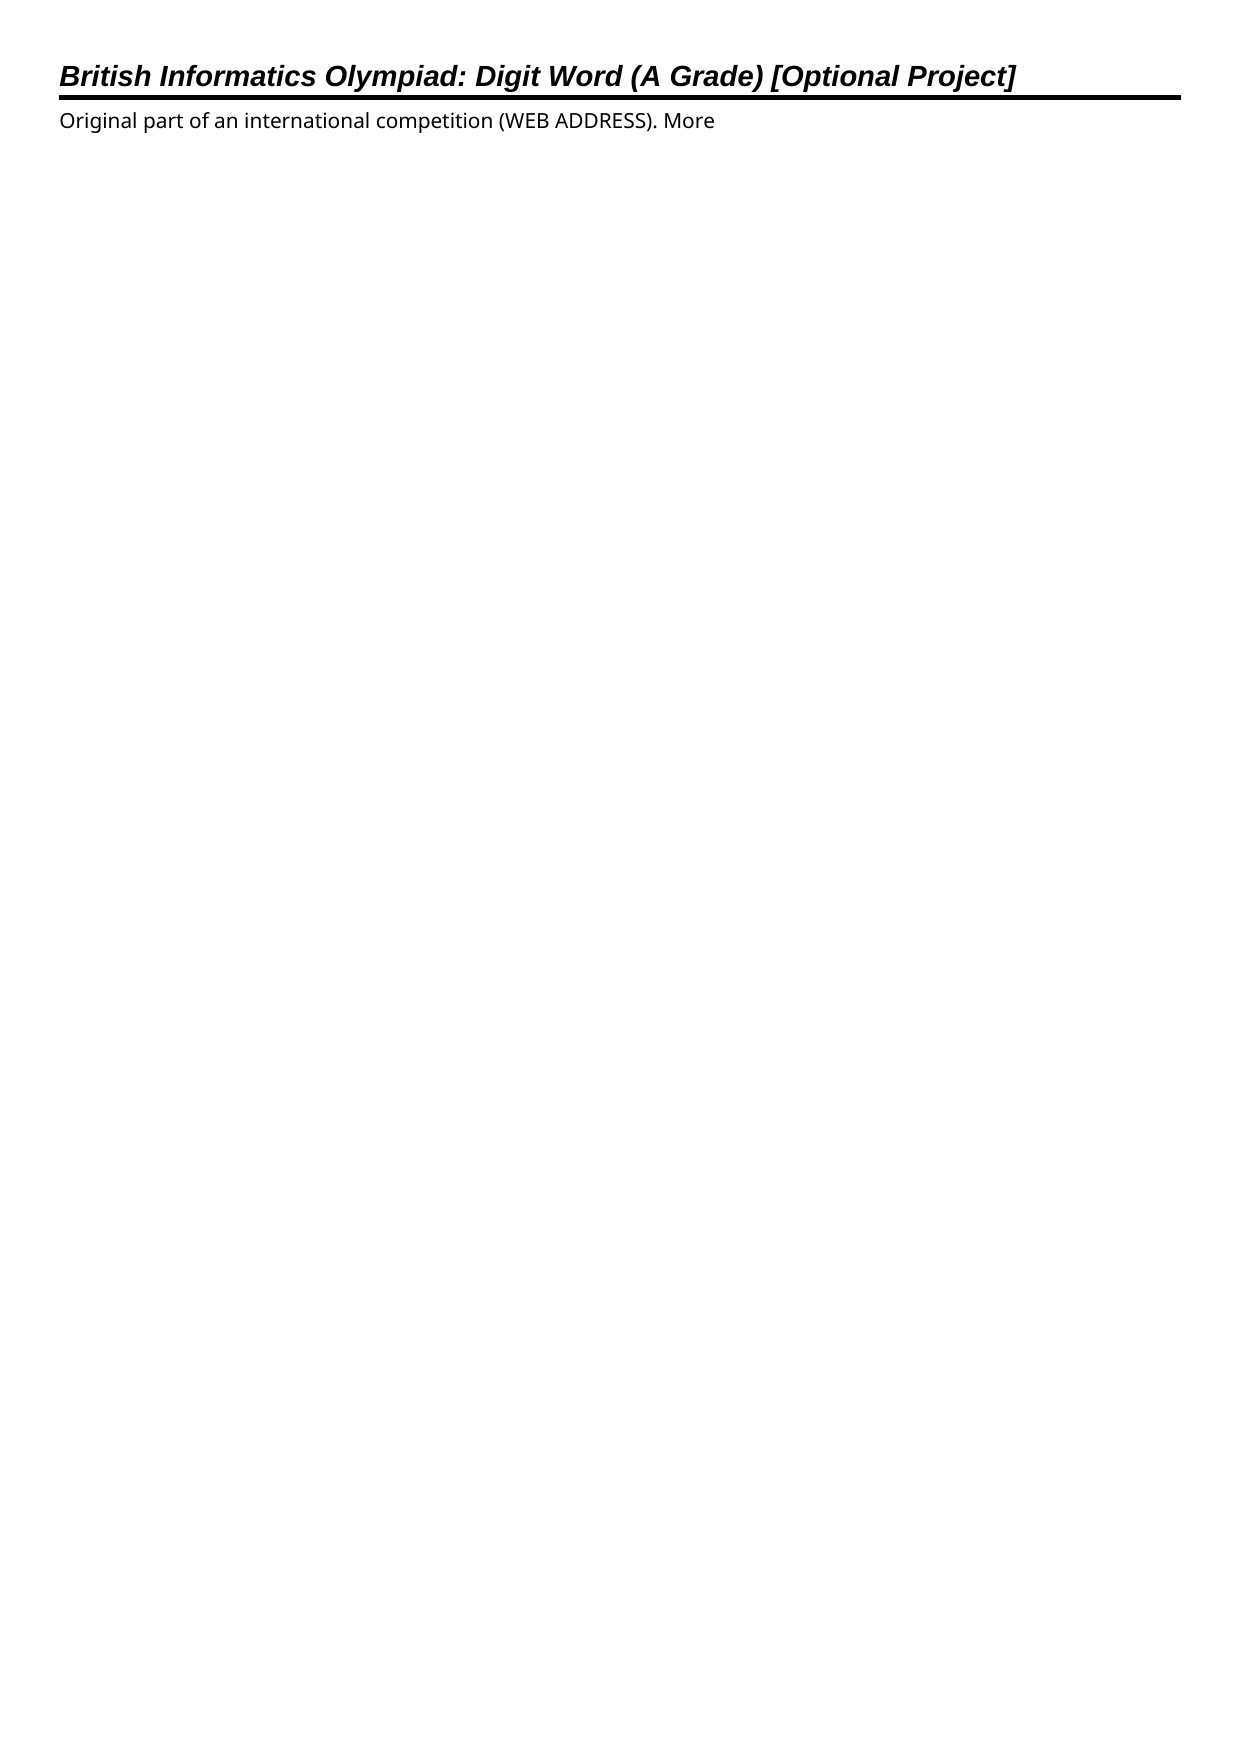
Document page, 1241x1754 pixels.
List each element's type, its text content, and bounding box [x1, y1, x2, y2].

text Original part of an international competition (WEB ADDRESS). More [59, 106, 1181, 134]
subtitle British Informatics Olympiad: Digit Word (A Grade) [Optional Project] [59, 59, 1181, 95]
